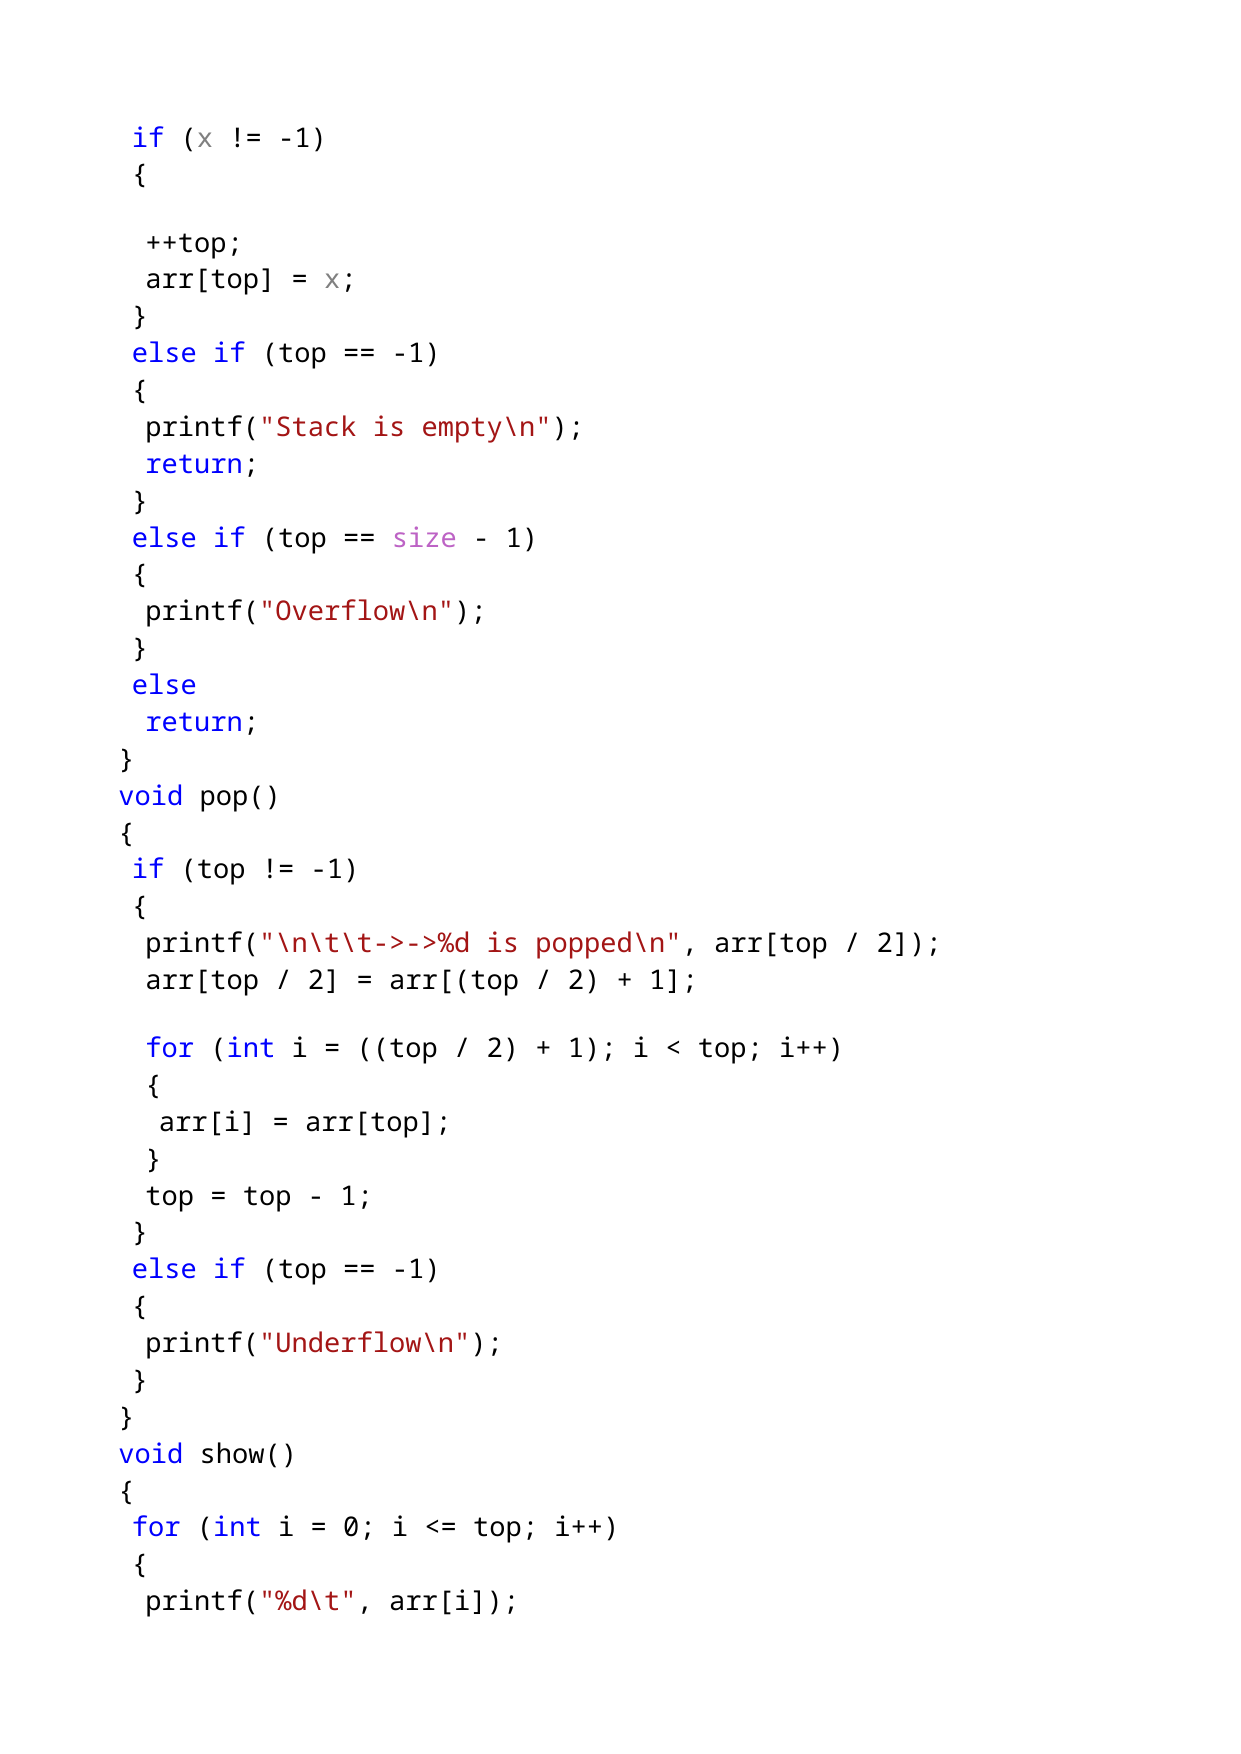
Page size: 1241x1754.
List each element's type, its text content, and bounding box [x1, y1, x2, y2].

text if (top != -1) [118, 850, 1122, 887]
text { [118, 555, 1122, 592]
text else [118, 666, 1122, 702]
text ++top; [118, 223, 1122, 260]
text } [118, 297, 1122, 334]
text top = top - 1; [118, 1176, 1122, 1213]
text } [118, 481, 1122, 518]
text { [118, 371, 1122, 407]
text { [118, 1065, 1122, 1102]
text return; [118, 444, 1122, 481]
text void show() [118, 1434, 1122, 1471]
text } [118, 1360, 1122, 1397]
text { [118, 1545, 1122, 1582]
text { [118, 1287, 1122, 1323]
text printf("Overflow\n"); [118, 592, 1122, 629]
text arr[top] = x; [118, 260, 1122, 297]
text else if (top == size - 1) [118, 518, 1122, 555]
text { [118, 813, 1122, 850]
text arr[top / 2] = arr[(top / 2) + 1]; [118, 961, 1122, 997]
text else if (top == -1) [118, 1250, 1122, 1287]
text } [118, 1139, 1122, 1176]
text void pop() [118, 776, 1122, 813]
text printf("Underflow\n"); [118, 1323, 1122, 1360]
text { [118, 887, 1122, 924]
text for (int i = ((top / 2) + 1); i < top; i++) [118, 1028, 1122, 1065]
text } [118, 1397, 1122, 1434]
text } [118, 1213, 1122, 1250]
text } [118, 629, 1122, 666]
text for (int i = 0; i <= top; i++) [118, 1508, 1122, 1545]
text printf("%d\t", arr[i]); [118, 1582, 1122, 1618]
text return; [118, 702, 1122, 739]
text if (x != -1) [118, 118, 1122, 155]
text { [118, 155, 1122, 192]
text printf("Stack is empty\n"); [118, 407, 1122, 444]
text { [118, 1471, 1122, 1508]
text arr[i] = arr[top]; [118, 1102, 1122, 1139]
text printf("\n\t\t->->%d is popped\n", arr[top / 2]); [118, 924, 1122, 961]
text } [118, 739, 1122, 776]
text else if (top == -1) [118, 334, 1122, 371]
